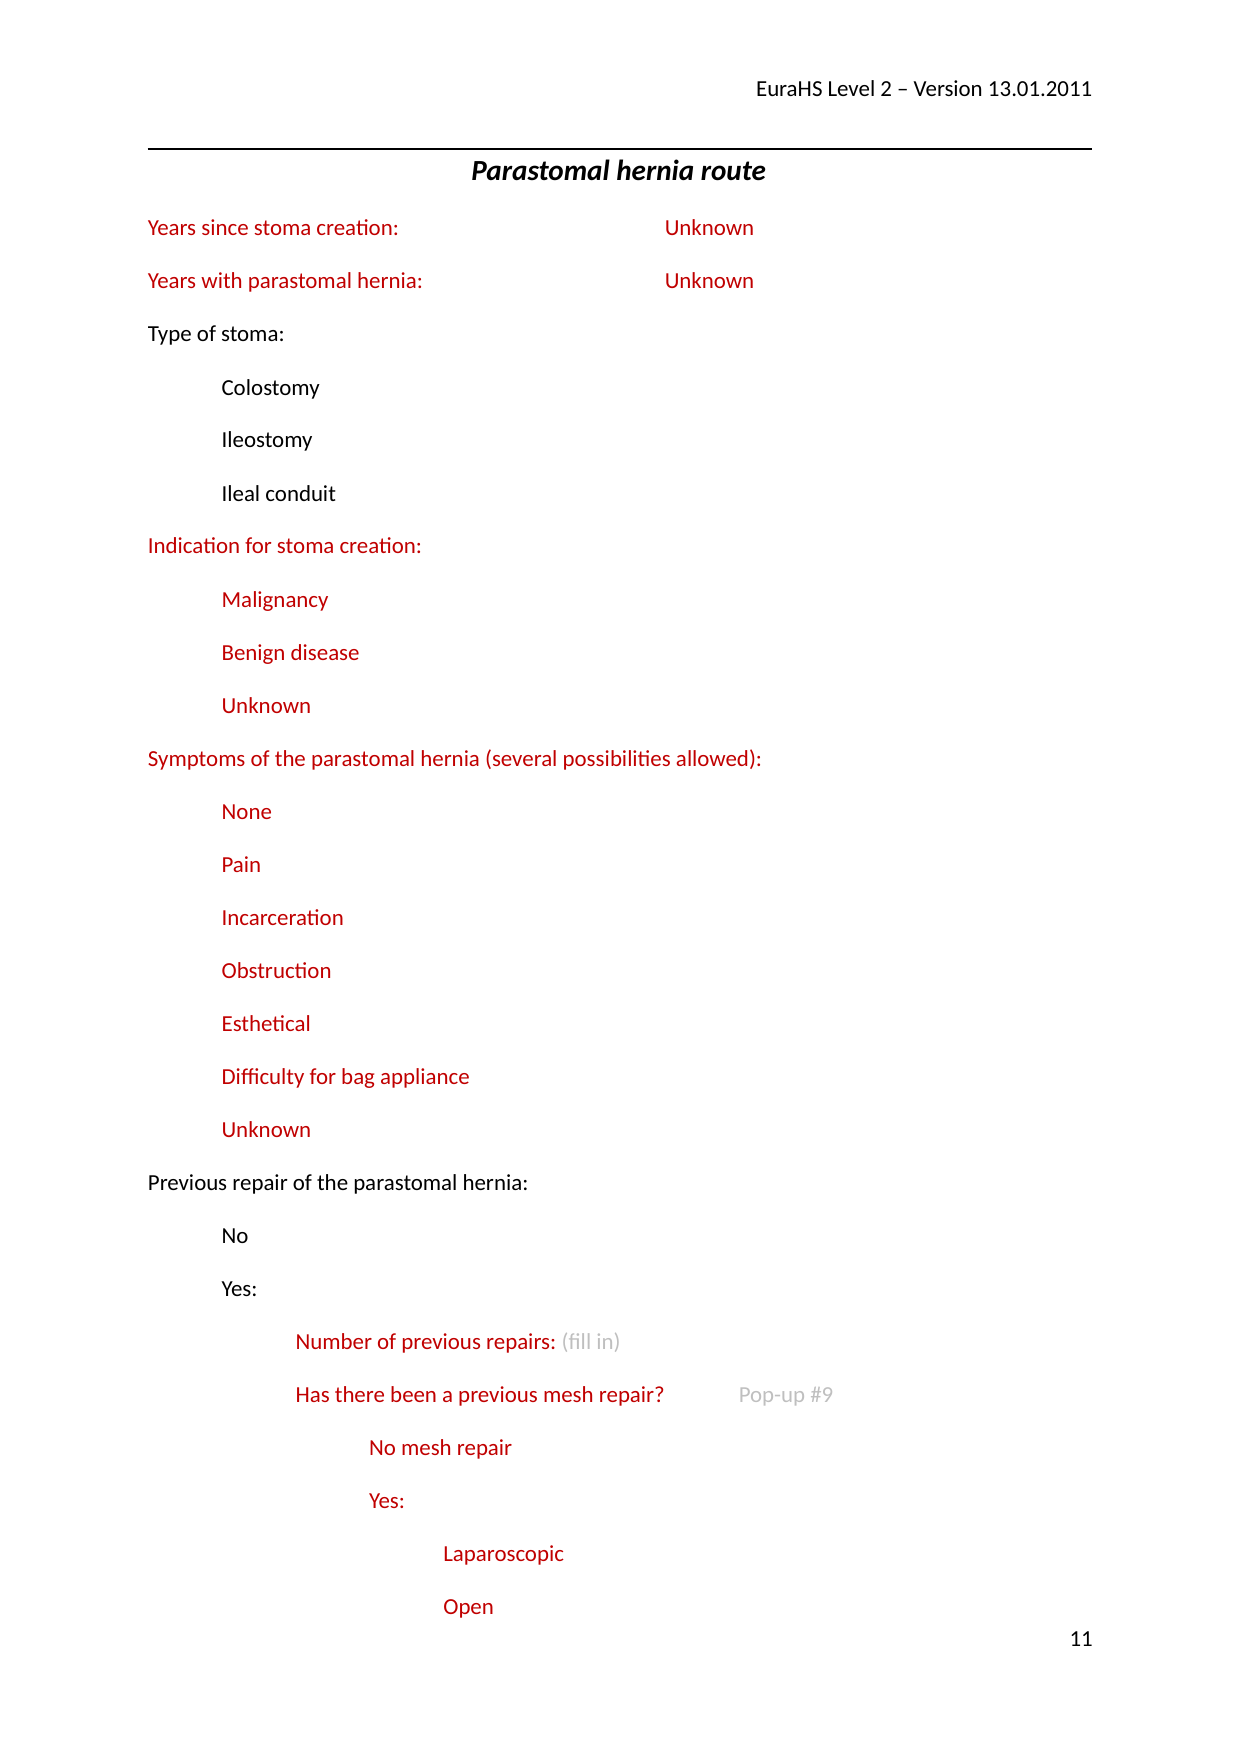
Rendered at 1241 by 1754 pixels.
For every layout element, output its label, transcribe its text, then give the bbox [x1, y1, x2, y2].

text Unknown [148, 1115, 1092, 1143]
text Obstruction [148, 956, 1092, 984]
text Ileostomy [148, 426, 1092, 454]
text Yes: [148, 1274, 1092, 1302]
text Years since stoma creation: Unknown [148, 213, 1092, 242]
text Years with parastomal hernia: Unknown [148, 267, 1092, 294]
text Difficulty for bag appliance [148, 1062, 1092, 1090]
text Unknown [148, 691, 1092, 719]
text Parastomal hernia route [148, 150, 1092, 187]
text Indication for stoma creation: [148, 532, 1092, 560]
text Has there been a previous mesh repair? Pop-up #9 [148, 1380, 1092, 1408]
text None [148, 797, 1092, 825]
text Incarceration [148, 903, 1092, 931]
text No mesh repair [295, 1433, 1092, 1461]
text Pain [148, 850, 1092, 878]
text No [148, 1221, 1092, 1249]
text Previous repair of the parastomal hernia: [148, 1168, 1092, 1196]
text Ileal conduit [148, 479, 1092, 507]
text Esthetical [148, 1009, 1092, 1037]
text Benign disease [148, 638, 1092, 666]
text Yes: [295, 1486, 1092, 1514]
text Symptoms of the parastomal hernia (several possibilities allowed): [148, 744, 1092, 772]
text Type of stoma: [148, 319, 1092, 348]
text Open [148, 1592, 1092, 1620]
text Number of previous repairs: (fill in) [148, 1327, 1092, 1355]
text Laparoscopic [148, 1539, 1092, 1567]
text Malignancy [148, 585, 1092, 613]
text Colostomy [148, 373, 1092, 401]
